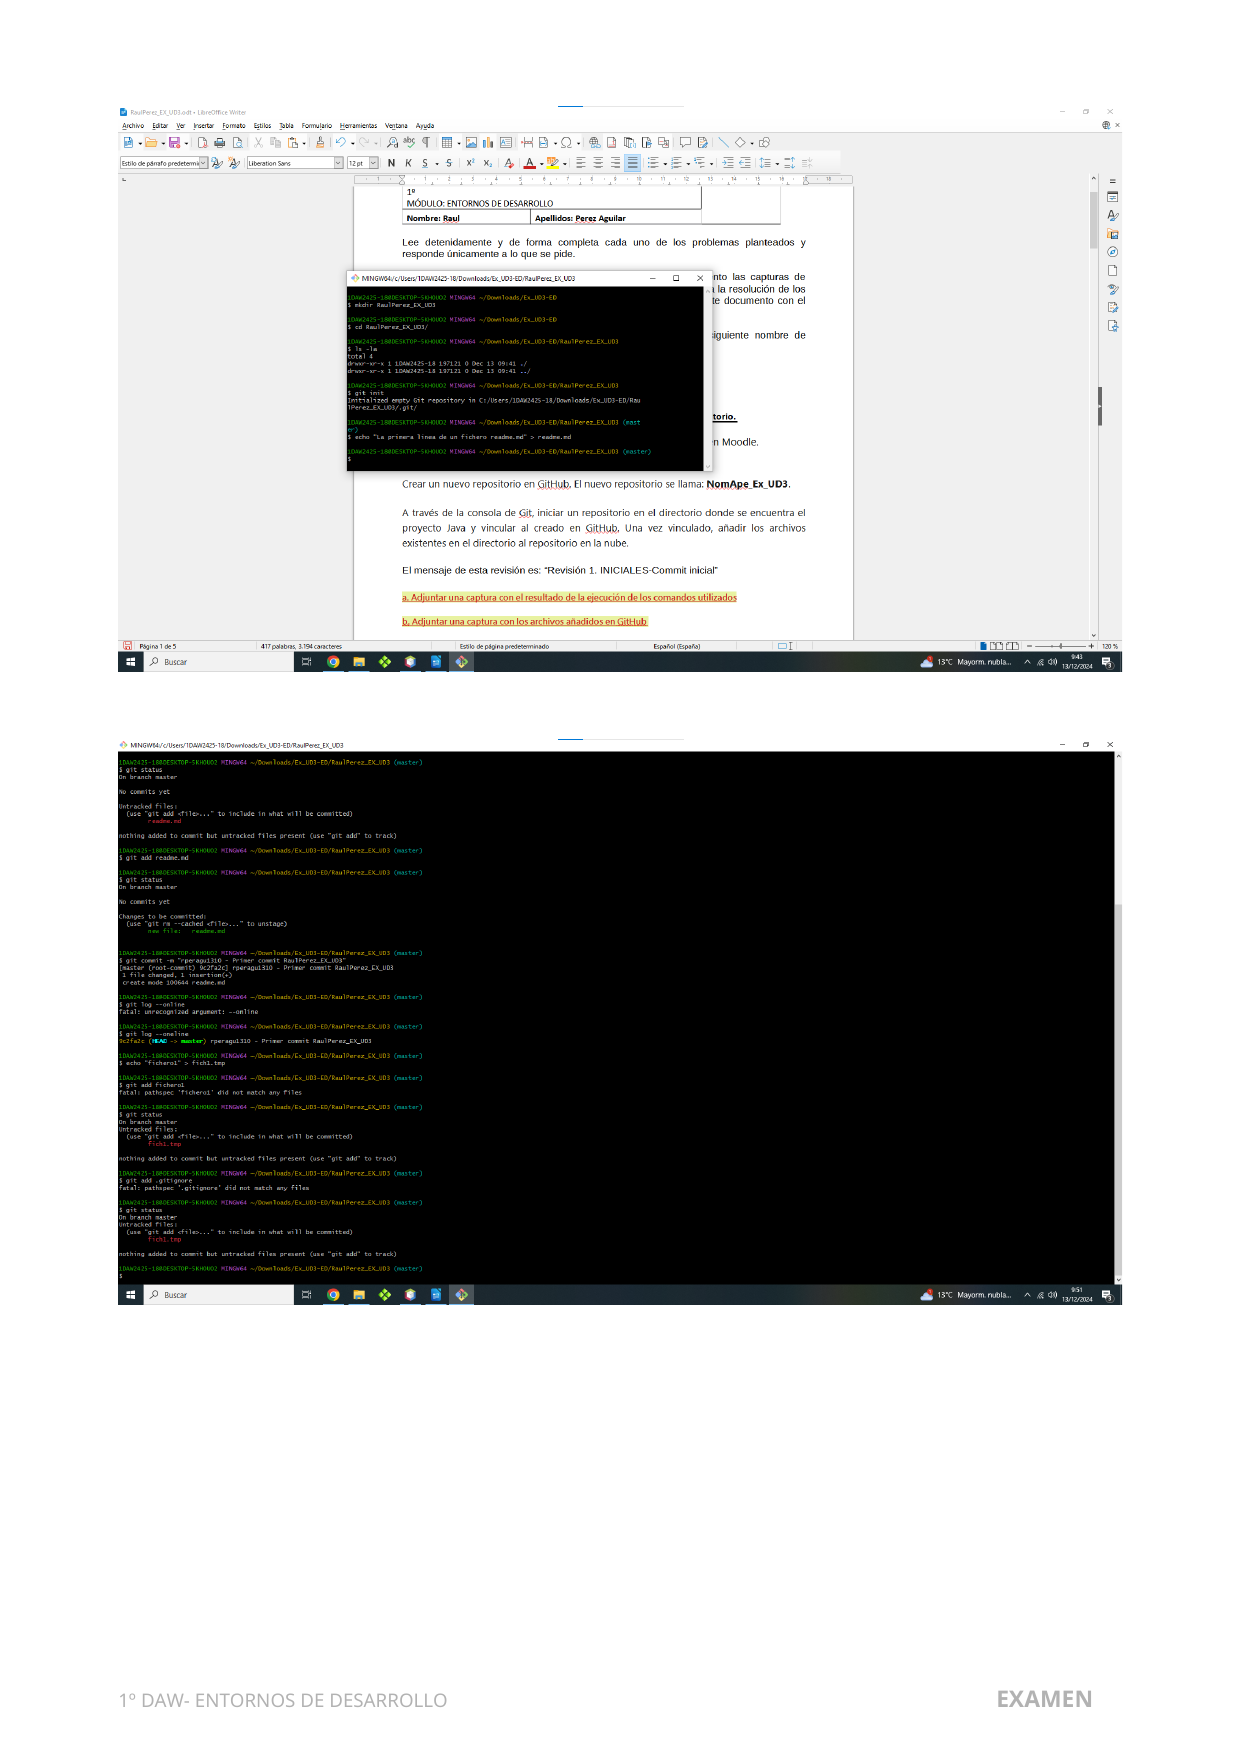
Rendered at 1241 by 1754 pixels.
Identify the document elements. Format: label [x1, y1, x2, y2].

picture [118, 739, 1123, 1305]
picture [118, 106, 1123, 672]
